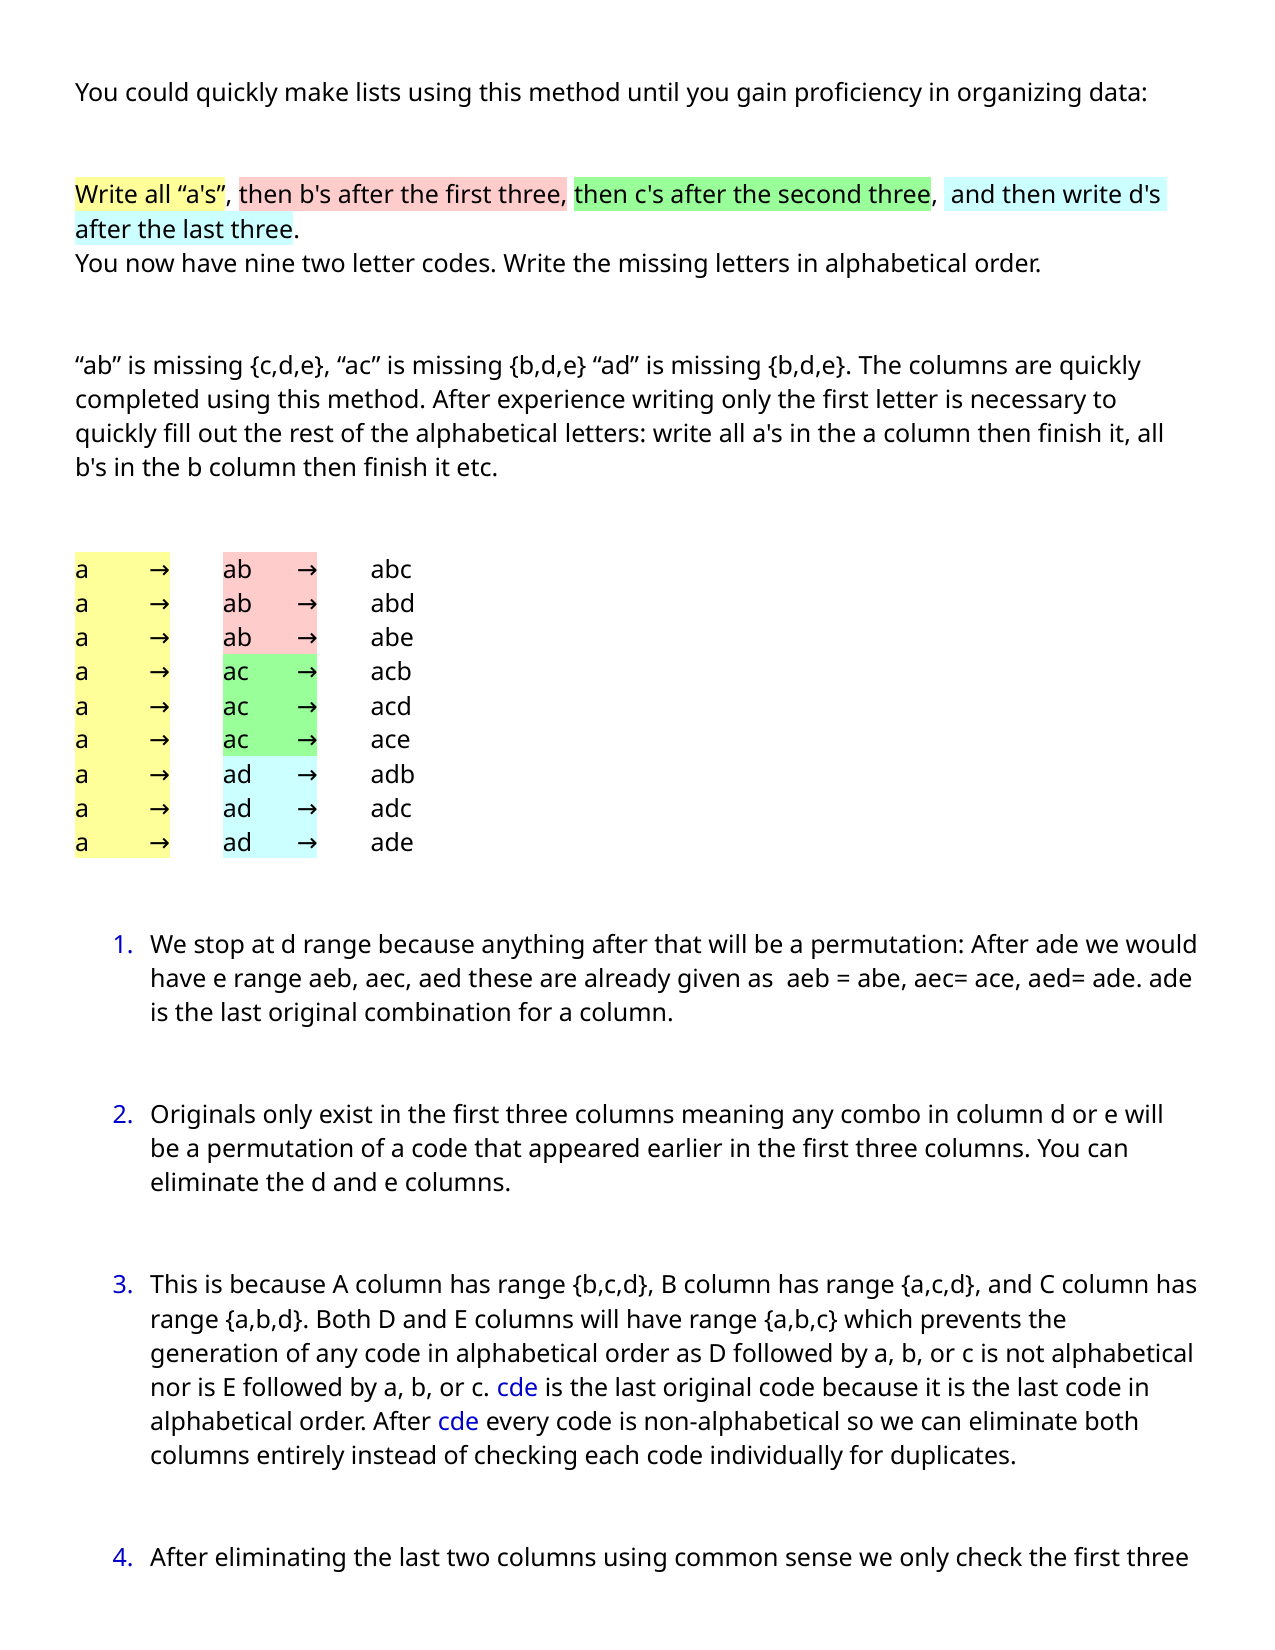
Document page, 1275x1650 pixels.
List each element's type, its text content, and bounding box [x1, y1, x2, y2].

text You now have nine two letter codes. Write the missing letters in alphabetical order. [75, 245, 1200, 279]
text a → ac → acb [75, 654, 1200, 688]
text “ab” is missing {c,d,e}, “ac” is missing {b,d,e} “ad” is missing {b,d,e}. The columns are quickly completed using this method. After experience writing only the first letter is necessary to quickly fill out the rest of the alphabetical letters: write all a's in the a column then finish it, all b's in the b column then finish it etc. [75, 347, 1200, 484]
text a → ac → acd [75, 688, 1200, 722]
list After eliminating the last two columns using common sense we only check the first three [112, 1540, 1200, 1574]
list This is because A column has range {b,c,d}, B column has range {a,c,d}, and C column has range {a,b,d}. Both D and E columns will have range {a,b,c} which prevents the generation of any code in alphabetical order as D followed by a, b, or c is not alphabetical nor is E followed by a, b, or c. cde is the last original code because it is the last code in alphabetical order. After cde every code is non-alphabetical so we can eliminate both columns entirely instead of checking each code individually for duplicates. [112, 1267, 1200, 1472]
text a → ad → ade [75, 824, 1200, 858]
text a → ad → adb [75, 756, 1200, 790]
text a → ab → abe [75, 620, 1200, 654]
list We stop at d range because anything after that will be a permutation: After ade we would have e range aeb, aec, aed these are already given as aeb = abe, aec= ace, aed= ade. ade is the last original combination for a column. [112, 927, 1200, 1029]
text a → ad → adc [75, 790, 1200, 824]
list Originals only exist in the first three columns meaning any combo in column d or e will be a permutation of a code that appeared earlier in the first three columns. You can eliminate the d and e columns. [112, 1097, 1200, 1199]
text a → ac → ace [75, 722, 1200, 756]
text Write all “a's”, then b's after the first three, then c's after the second three, and then write d's after the last three. [75, 177, 1200, 245]
text a → ab → abc [75, 552, 1200, 586]
text You could quickly make lists using this method until you gain proficiency in organizing data: [75, 75, 1200, 109]
text a → ab → abd [75, 586, 1200, 620]
